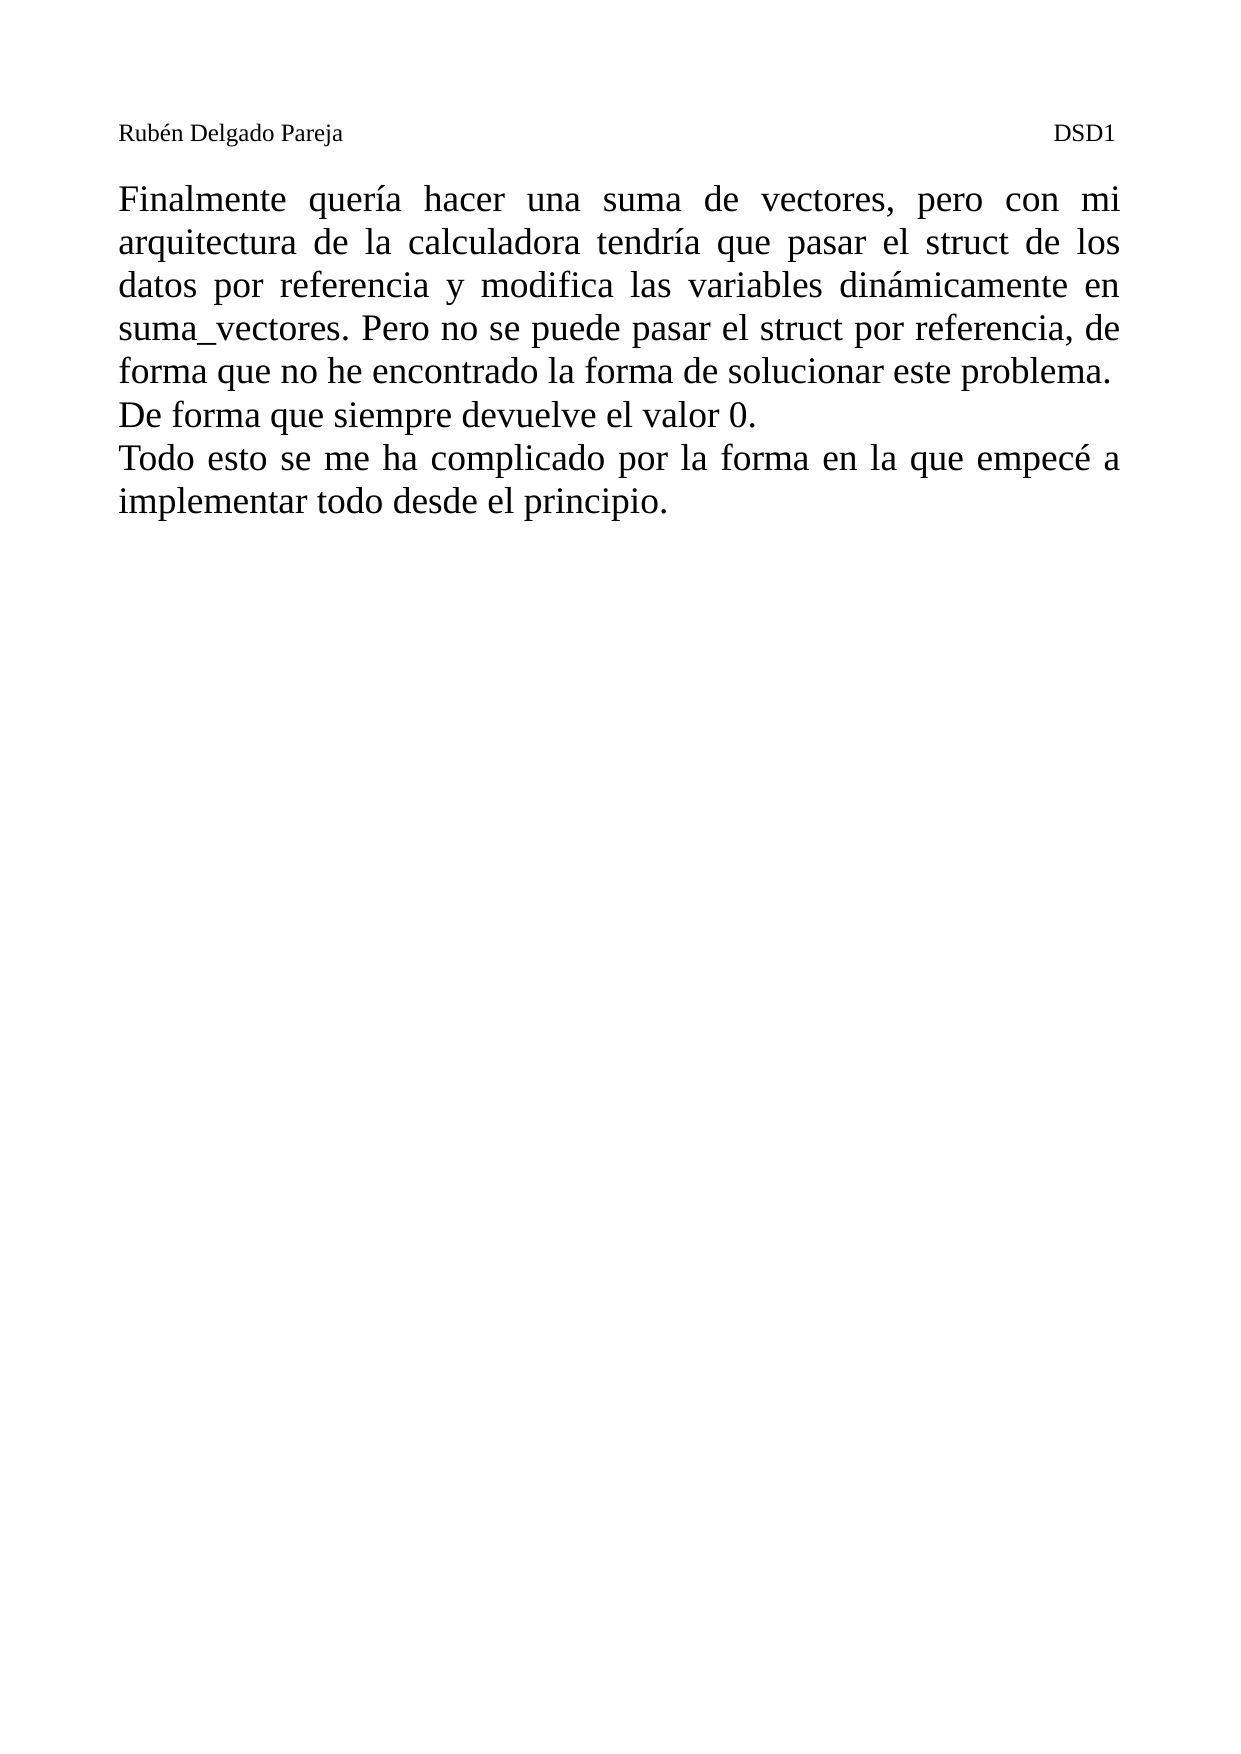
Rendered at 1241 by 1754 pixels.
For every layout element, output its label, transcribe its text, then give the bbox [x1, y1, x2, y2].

text De forma que siempre devuelve el valor 0. [118, 392, 1122, 435]
text Todo esto se me ha complicado por la forma en la que empecé a implementar todo desde el principio. [118, 435, 1122, 521]
text Finalmente quería hacer una suma de vectores, pero con mi arquitectura de la calculadora tendría que pasar el struct de los datos por referencia y modifica las variables dinámicamente en suma_vectores. Pero no se puede pasar el struct por referencia, de forma que no he encontrado la forma de solucionar este problema. [118, 176, 1122, 392]
